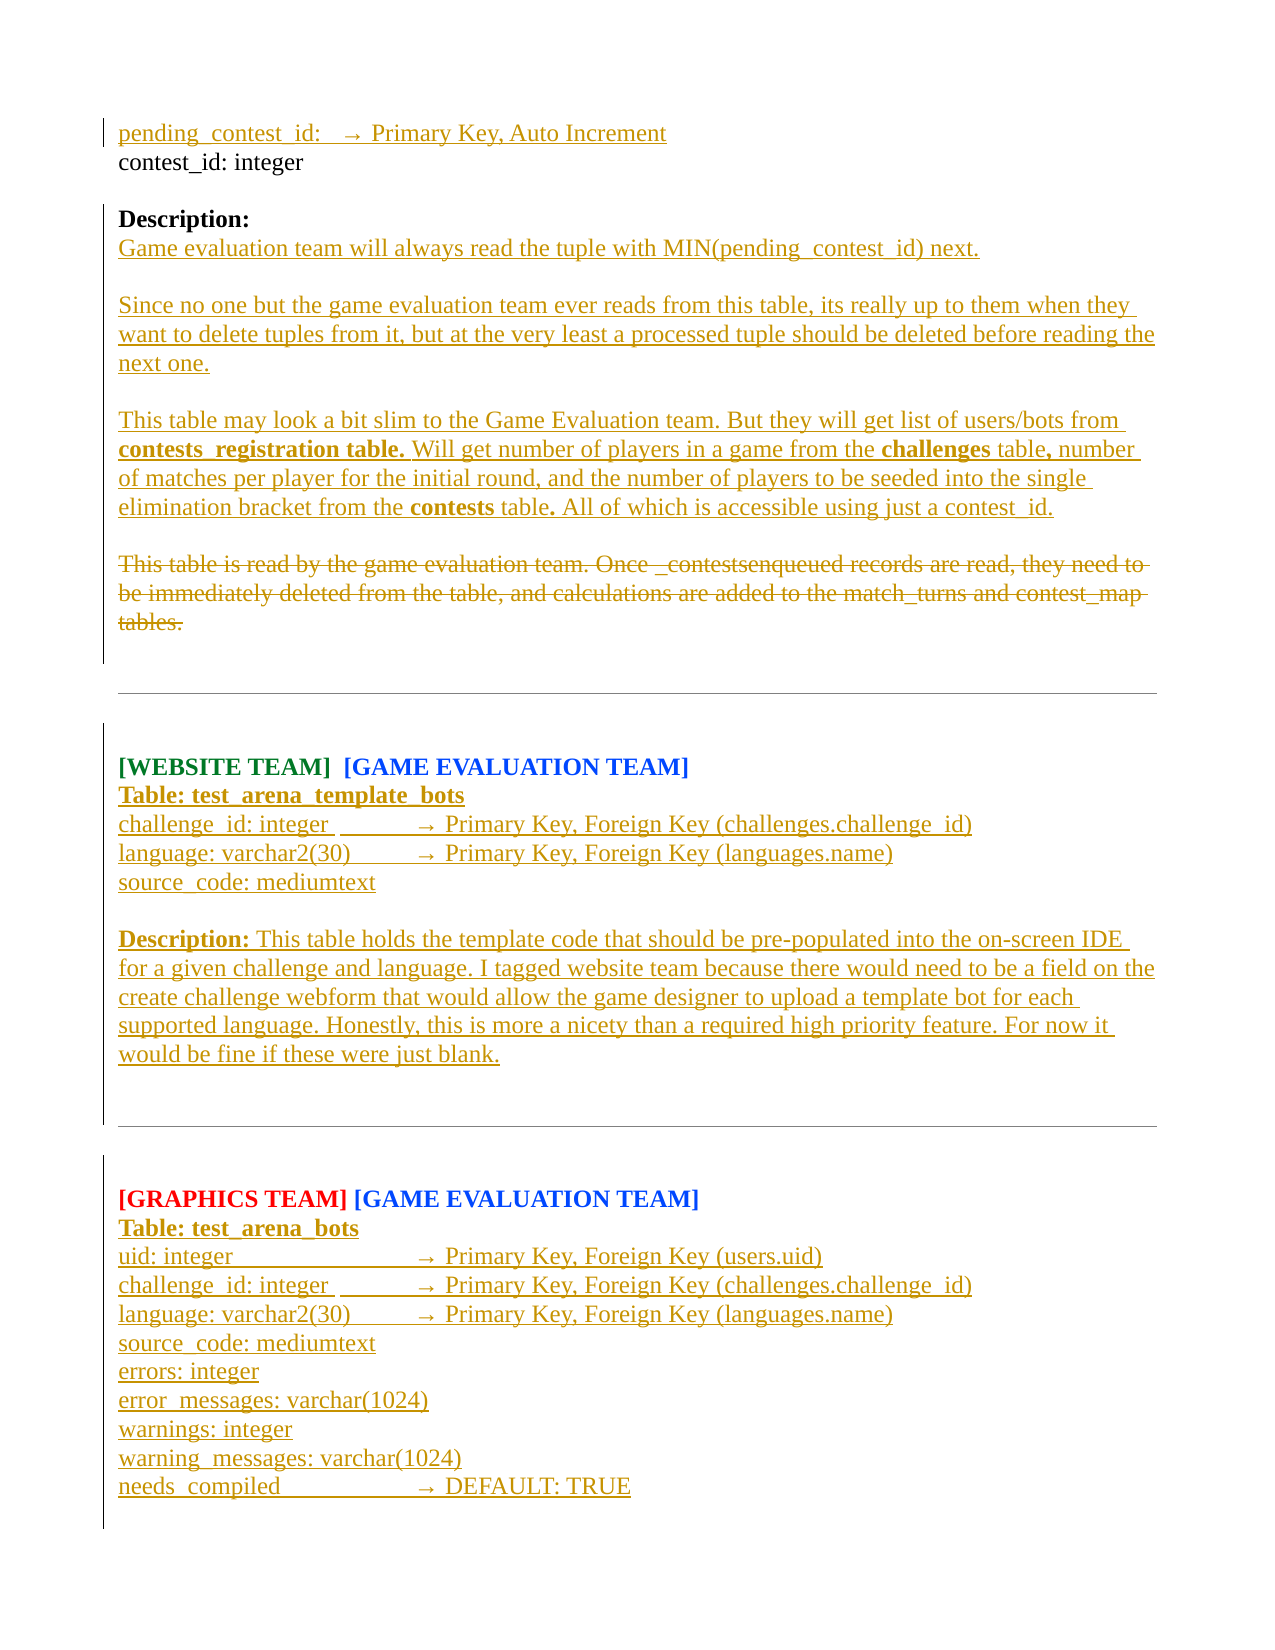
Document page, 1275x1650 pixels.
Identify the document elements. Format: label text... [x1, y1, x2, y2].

text source_code: mediumtext [118, 1328, 1157, 1356]
text language: varchar2(30) → Primary Key, Foreign Key (languages.name) [118, 838, 1157, 867]
text Since no one but the game evaluation team ever reads from this table, its really up to them when they want to delete tuples from it, but at the very least a processed tuple should be deleted before reading the next one. [118, 291, 1157, 377]
text [WEBSITE TEAM] [GAME EVALUATION TEAM] [118, 752, 1157, 780]
text Table: test_arena_bots [118, 1213, 1157, 1241]
text This table may look a bit slim to the Game Evaluation team. But they will get list of users/bots from contests_registration table. Will get number of players in a game from the challenges table, number of matches per player for the initial round, and the number of players to be seeded into the single elimination bracket from the contests table. All of which is accessible using just a contest_id. [118, 406, 1157, 521]
text contest_id: integer [118, 147, 1157, 176]
text language: varchar2(30) → Primary Key, Foreign Key (languages.name) [118, 1299, 1157, 1328]
text warning_messages: varchar(1024) [118, 1443, 1157, 1471]
text error_messages: varchar(1024) [118, 1385, 1157, 1414]
text challenge_id: integer → Primary Key, Foreign Key (challenges.challenge_id) [118, 1270, 1157, 1299]
text needs_compiled → DEFAULT: TRUE [118, 1471, 1157, 1500]
text [GRAPHICS TEAM] [GAME EVALUATION TEAM] [118, 1184, 1157, 1213]
text Table: test_arena_template_bots [118, 780, 1157, 809]
text pending_contest_id: → Primary Key, Auto Increment [118, 118, 1157, 147]
text Description: This table holds the template code that should be pre-populated into the on-screen IDE for a given challenge and language. I tagged website team because there would need to be a field on the create challenge webform that would allow the game designer to upload a template bot for each supported language. Honestly, this is more a nicety than a required high priority feature. For now it would be fine if these were just blank. [118, 924, 1157, 1068]
text source_code: mediumtext [118, 867, 1157, 895]
text uid: integer → Primary Key, Foreign Key (users.uid) [118, 1241, 1157, 1270]
text Description: [118, 204, 1157, 233]
text Game evaluation team will always read the tuple with MIN(pending_contest_id) next. [118, 233, 1157, 262]
text challenge_id: integer → Primary Key, Foreign Key (challenges.challenge_id) [118, 809, 1157, 838]
text warnings: integer [118, 1414, 1157, 1443]
text errors: integer [118, 1356, 1157, 1385]
